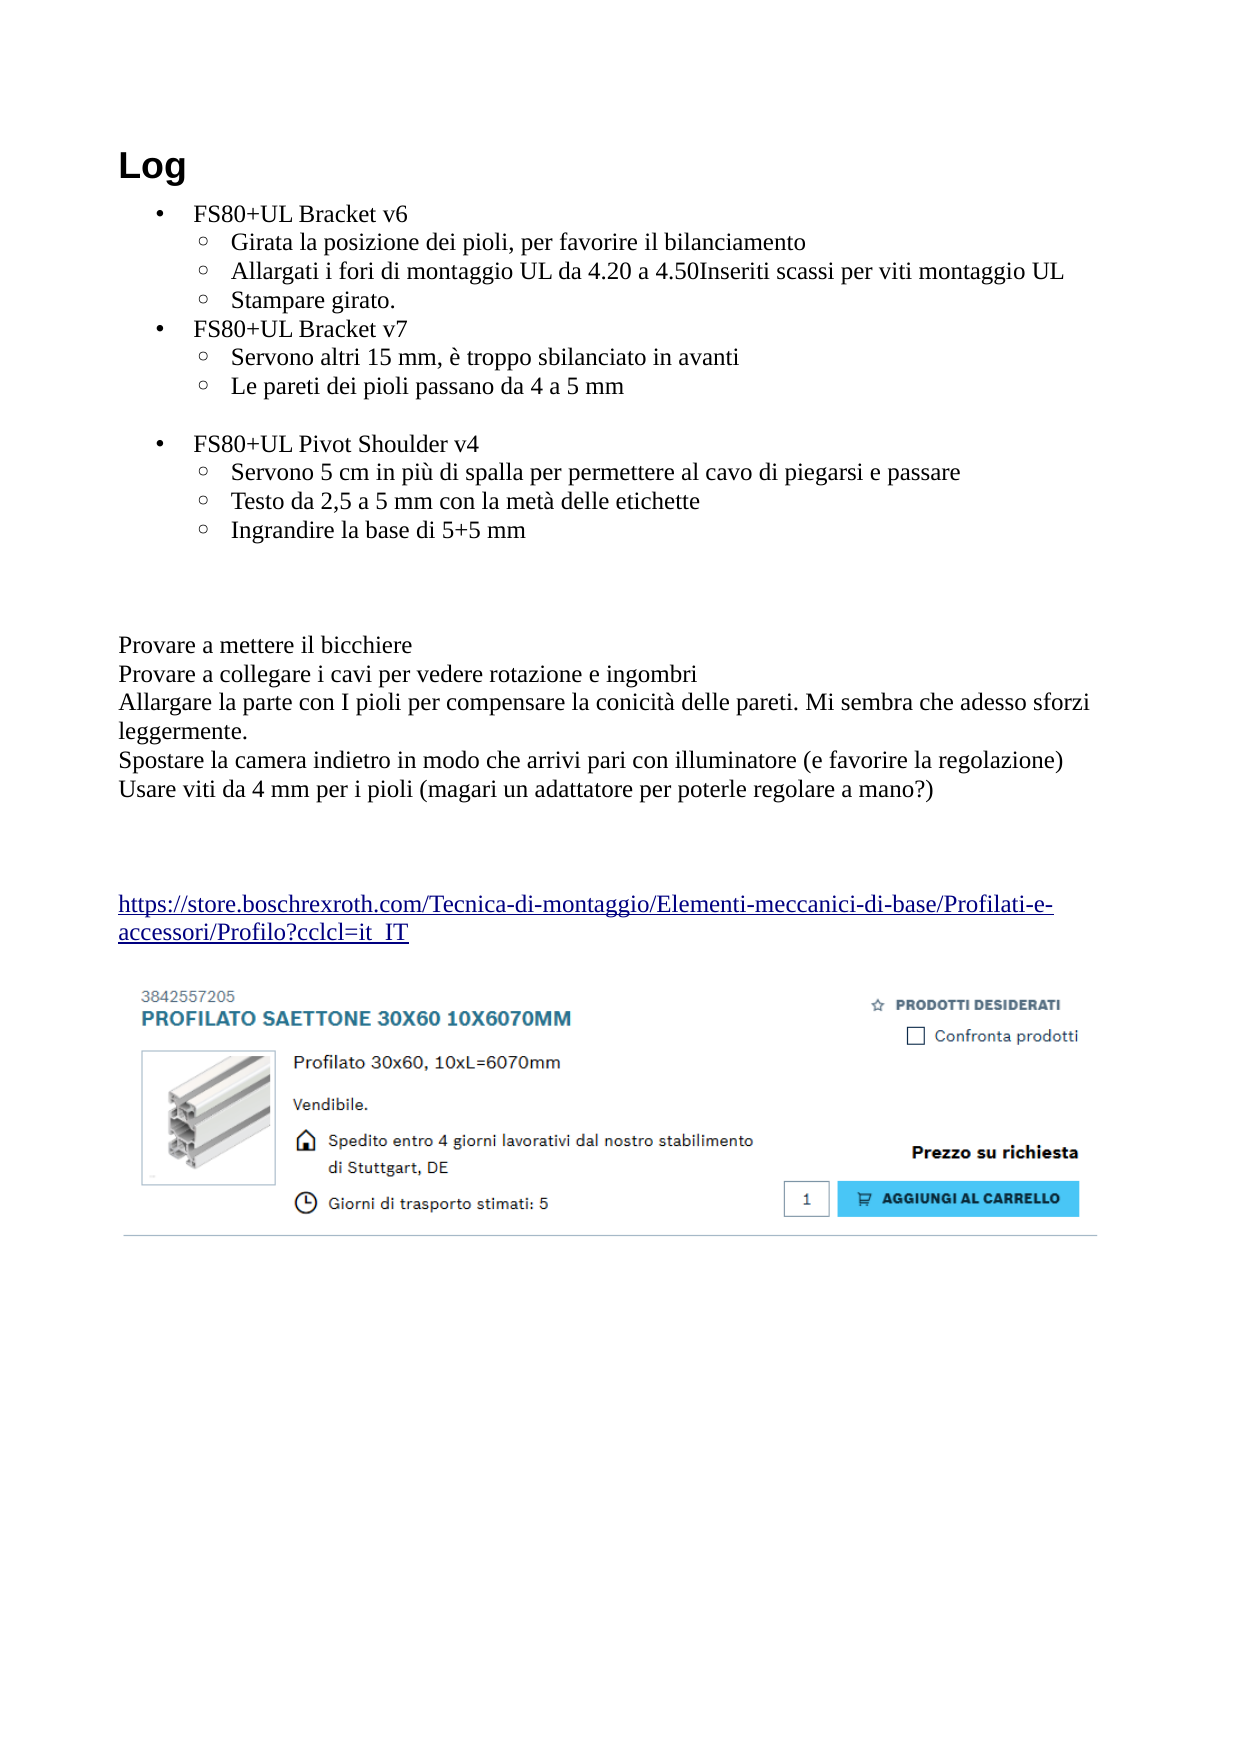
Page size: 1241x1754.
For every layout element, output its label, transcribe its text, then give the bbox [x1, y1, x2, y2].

text Usare viti da 4 mm per i pioli (magari un adattatore per poterle regolare a mano?) [118, 774, 1122, 802]
text Allargare la parte con I pioli per compensare la conicità delle pareti. Mi sembra che adesso sforzi leggermente. [118, 687, 1122, 745]
list Servono altri 15 mm, è troppo sbilanciato in avanti [193, 342, 1122, 371]
list Le pareti dei pioli passano da 4 a 5 mm [193, 371, 1122, 400]
list Servono 5 cm in più di spalla per permettere al cavo di piegarsi e passare [193, 457, 1122, 486]
list FS80+UL Bracket v7 [156, 314, 1122, 342]
text Provare a mettere il bicchiere [118, 630, 1122, 659]
list Stampare girato. [193, 285, 1122, 314]
list Ingrandire la base di 5+5 mm [193, 515, 1122, 544]
list Girata la posizione dei pioli, per favorire il bilanciamento [193, 227, 1122, 256]
text https://store.boschrexroth.com/Tecnica-di-montaggio/Elementi-meccanici-di-base/Profilati-e-accessori/Profilo?cclcl=it_IT [118, 889, 1122, 946]
picture [118, 975, 1123, 1244]
text Spostare la camera indietro in modo che arrivi pari con illuminatore (e favorire la regolazione) [118, 745, 1122, 774]
text Provare a collegare i cavi per vedere rotazione e ingombri [118, 659, 1122, 687]
list Testo da 2,5 a 5 mm con la metà delle etichette [193, 486, 1122, 515]
list FS80+UL Pivot Shoulder v4 [156, 429, 1122, 457]
list Allargati i fori di montaggio UL da 4.20 a 4.50Inseriti scassi per viti montaggio UL [193, 256, 1122, 285]
subtitle Log [118, 143, 1122, 186]
list FS80+UL Bracket v6 [156, 199, 1122, 227]
